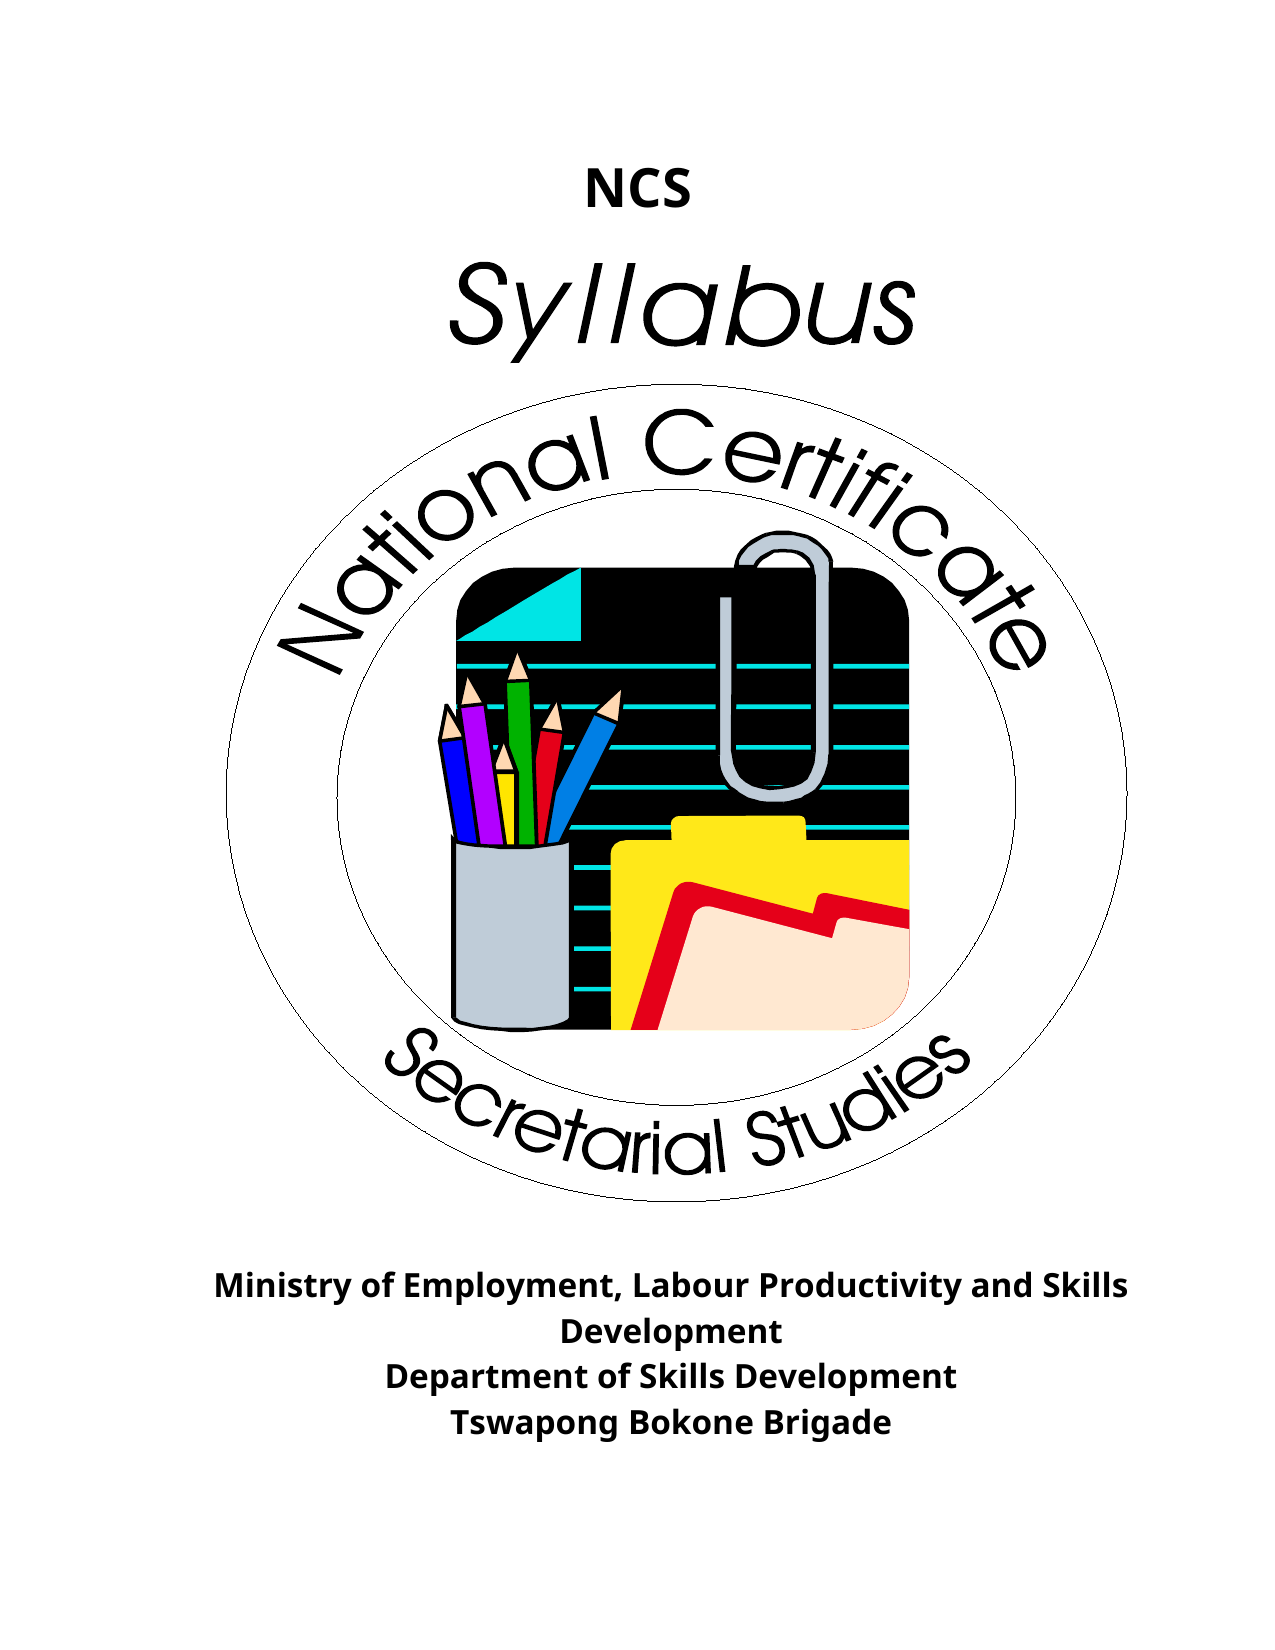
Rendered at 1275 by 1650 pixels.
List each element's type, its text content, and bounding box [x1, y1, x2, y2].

text NCS [187, 150, 1087, 224]
text Ministry of Employment, Labour Productivity and Skills Development [213, 1262, 1129, 1353]
text Tswapong Bokone Brigade [213, 1398, 1129, 1444]
text November 2021 [213, 1489, 1129, 1497]
text Department of Skills Development [213, 1353, 1129, 1398]
